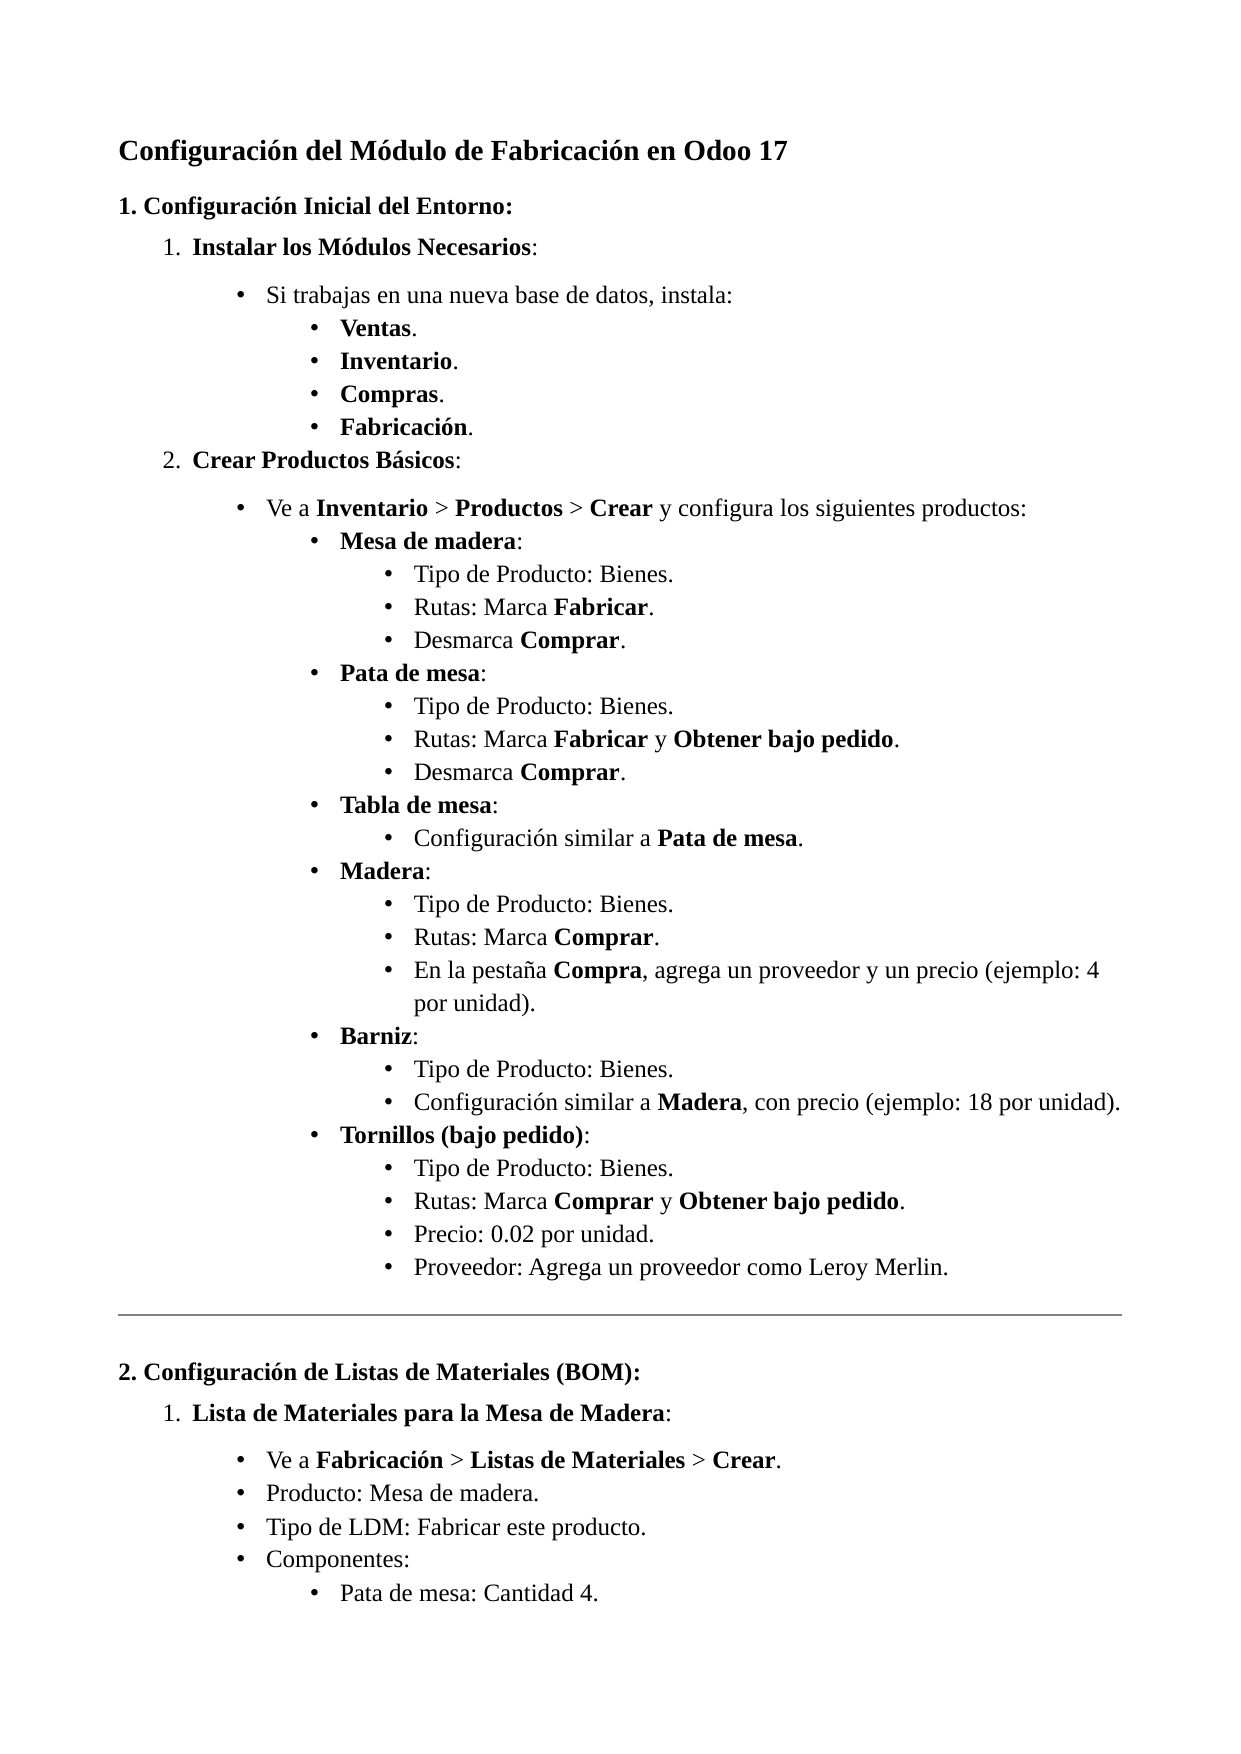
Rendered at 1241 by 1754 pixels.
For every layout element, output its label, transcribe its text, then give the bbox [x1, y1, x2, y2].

list Tipo de Producto: Bienes. [384, 889, 1122, 918]
list Precio: 0.02 por unidad. [384, 1219, 1122, 1248]
list Tipo de LDM: Fabricar este producto. [236, 1512, 1122, 1540]
list Lista de Materiales para la Mesa de Madera: [162, 1398, 1122, 1427]
list Producto: Mesa de madera. [236, 1478, 1122, 1507]
list Mesa de madera: [310, 526, 1122, 554]
list Tornillos (bajo pedido): [310, 1120, 1122, 1149]
list Crear Productos Básicos: [162, 445, 1122, 474]
subtitle 2. Configuración de Listas de Materiales (BOM): [118, 1357, 1122, 1385]
list Componentes: [236, 1544, 1122, 1573]
list Tabla de mesa: [310, 790, 1122, 819]
list Configuración similar a Pata de mesa. [384, 823, 1122, 852]
list Configuración similar a Madera, con precio (ejemplo: 18 por unidad). [384, 1087, 1122, 1116]
list En la pestaña Compra, agrega un proveedor y un precio (ejemplo: 4 por unidad). [384, 955, 1122, 1017]
list Inventario. [310, 346, 1122, 375]
list Madera: [310, 856, 1122, 885]
list Instalar los Módulos Necesarios: [162, 232, 1122, 261]
list Compras. [310, 379, 1122, 408]
list Barniz: [310, 1021, 1122, 1050]
list Tipo de Producto: Bienes. [384, 1054, 1122, 1083]
list Desmarca Comprar. [384, 757, 1122, 786]
list Pata de mesa: [310, 658, 1122, 687]
list Proveedor: Agrega un proveedor como Leroy Merlin. [384, 1252, 1122, 1281]
list Pata de mesa: Cantidad 4. [310, 1578, 1122, 1606]
list Rutas: Marca Comprar. [384, 922, 1122, 951]
list Tipo de Producto: Bienes. [384, 1153, 1122, 1182]
list Ve a Fabricación > Listas de Materiales > Crear. [236, 1446, 1122, 1474]
list Si trabajas en una nueva base de datos, instala: [236, 280, 1122, 309]
list Fabricación. [310, 412, 1122, 441]
list Ve a Inventario > Productos > Crear y configura los siguientes productos: [236, 493, 1122, 522]
subtitle 1. Configuración Inicial del Entorno: [118, 191, 1122, 220]
list Rutas: Marca Fabricar. [384, 592, 1122, 621]
list Tipo de Producto: Bienes. [384, 559, 1122, 588]
list Rutas: Marca Fabricar y Obtener bajo pedido. [384, 724, 1122, 753]
list Rutas: Marca Comprar y Obtener bajo pedido. [384, 1186, 1122, 1215]
list Desmarca Comprar. [384, 625, 1122, 654]
list Ventas. [310, 313, 1122, 342]
list Tipo de Producto: Bienes. [384, 691, 1122, 720]
subtitle Configuración del Módulo de Fabricación en Odoo 17 [118, 133, 1122, 166]
